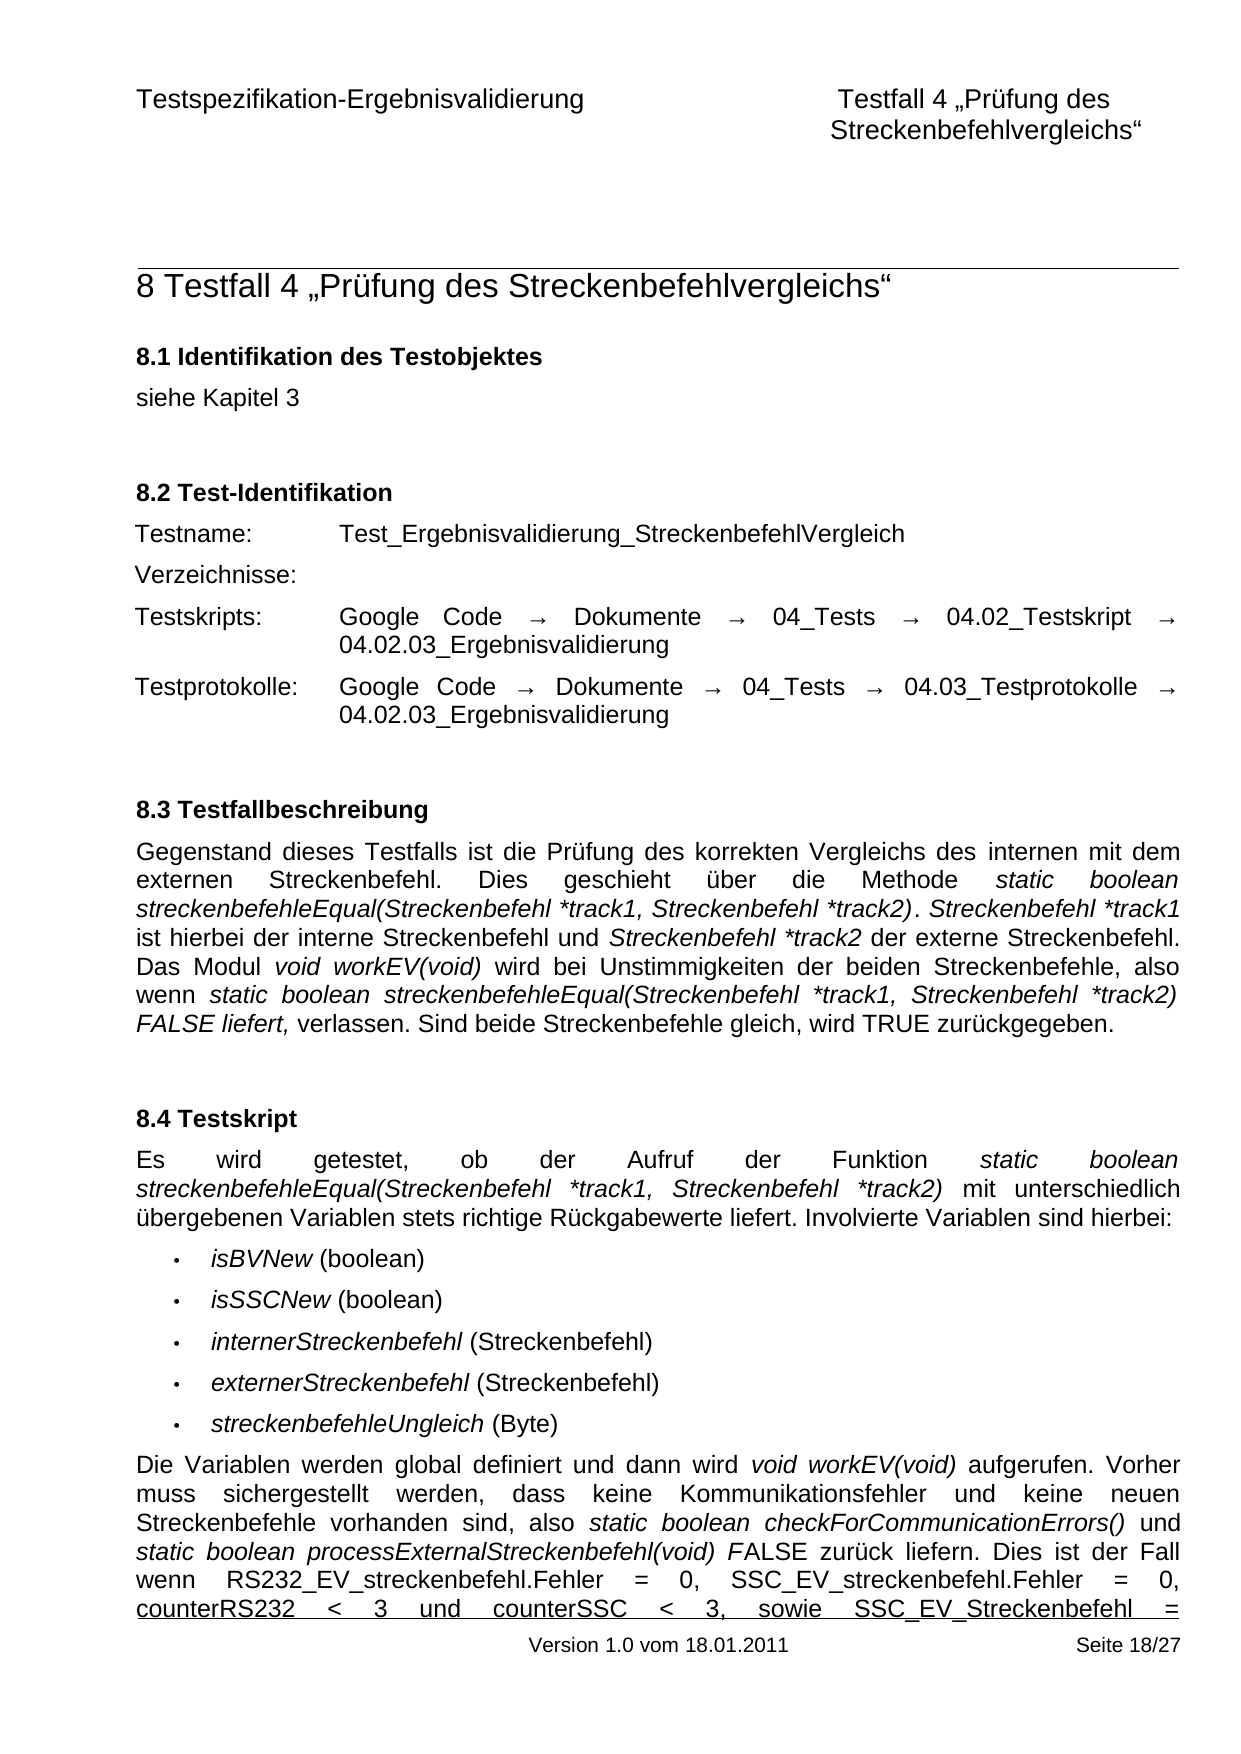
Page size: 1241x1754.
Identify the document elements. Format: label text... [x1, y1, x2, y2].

text siehe Kapitel 3 [136, 383, 1181, 412]
subtitle Testfall 4 „Prüfung des Streckenbefehlvergleichs“ [136, 289, 430, 304]
text Die Variablen werden global definiert und dann wird void workEV(void) aufgerufen. Vorher muss sichergestellt werden, dass keine Kommunikationsfehler und keine neuen Streckenbefehle vorhanden sind, also static boolean checkForCommunicationErrors() und static boolean processExternalStreckenbefehl(void) FALSE zurück liefern. Dies ist der Fall wenn RS232_EV_streckenbefehl.Fehler = 0, SSC_EV_streckenbefehl.Fehler = 0, counterRS232 < 3 und counterSSC < 3, sowie SSC_EV_Streckenbefehl = {LEER,LEER,LEER,0} und isBVNew = FALSE sind. Danach müssen die oben aufgeführten Variablen unterschiedlich miteinander kombiniert werden, um wiederum eine 100%-ige Codeabdeckung zu gewährleisten. Mehr dazu folgt in der Testreferenz. [136, 1451, 1181, 1612]
list streckenbefehleUngleich (Byte) [173, 1409, 1181, 1438]
subtitle Identifikation des Testobjektes [136, 342, 1181, 371]
text Testname: Test_Ergebnisvalidierung_StreckenbefehlVergleich [134, 519, 1181, 548]
subtitle Testfall 4 „Prüfung des Streckenbefehlvergleichs“ [429, 289, 789, 304]
subtitle Testfallbeschreibung [136, 796, 1181, 824]
text Testprotokolle: Google Code → Dokumente → 04_Tests → 04.03_Testprotokolle → 04.02.03_Ergebnisvalidierung [134, 672, 1181, 729]
list externerStreckenbefehl (Streckenbefehl) [173, 1368, 1181, 1397]
list internerStreckenbefehl (Streckenbefehl) [173, 1327, 1181, 1356]
subtitle Testfall 4 „Prüfung des Streckenbefehlvergleichs“ [788, 289, 1181, 304]
text Es wird getestet, ob der Aufruf der Funktion static boolean streckenbefehleEqual(Streckenbefehl *track1, Streckenbefehl *track2) mit unterschiedlich übergebenen Variablen stets richtige Rückgabewerte liefert. Involvierte Variablen sind hierbei: [136, 1146, 1181, 1232]
text Gegenstand dieses Testfalls ist die Prüfung des korrekten Vergleichs des internen mit dem externen Streckenbefehl. Dies geschieht über die Methode static boolean streckenbefehleEqual(Streckenbefehl *track1, Streckenbefehl *track2). Streckenbefehl *track1 ist hierbei der interne Streckenbefehl und Streckenbefehl *track2 der externe Streckenbefehl. Das Modul void workEV(void) wird bei Unstimmigkeiten der beiden Streckenbefehle, also wenn static boolean streckenbefehleEqual(Streckenbefehl *track1, Streckenbefehl *track2) FALSE liefert, verlassen. Sind beide Streckenbefehle gleich, wird TRUE zurückgegeben. [136, 837, 1181, 1038]
subtitle Testskript [136, 1104, 1181, 1133]
text Verzeichnisse: [134, 561, 1181, 589]
subtitle Test-Identifikation [136, 478, 1181, 507]
list isSSCNew (boolean) [173, 1286, 1181, 1314]
list isBVNew (boolean) [173, 1244, 1181, 1273]
text Testskripts: Google Code → Dokumente → 04_Tests → 04.02_Testskript → 04.02.03_Ergebnisvalidierung [134, 602, 1181, 659]
